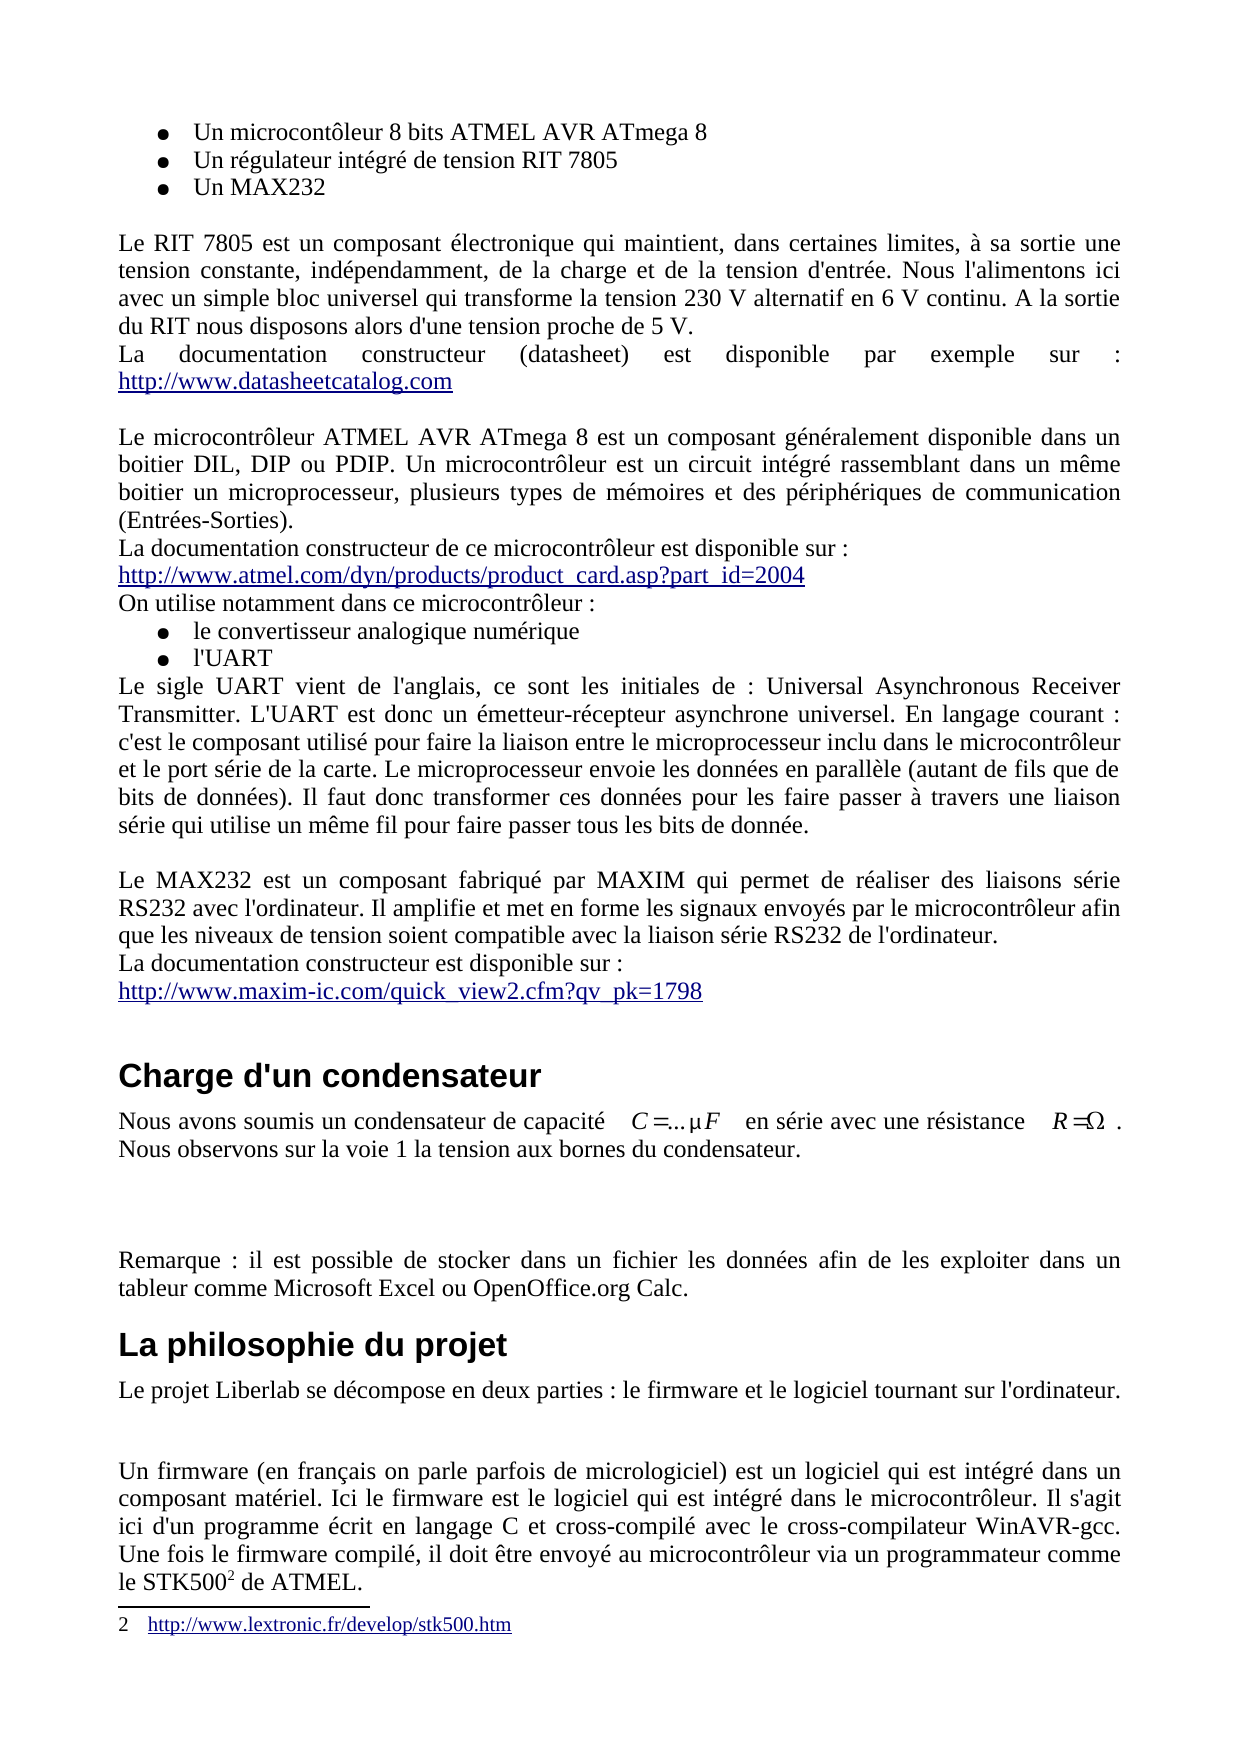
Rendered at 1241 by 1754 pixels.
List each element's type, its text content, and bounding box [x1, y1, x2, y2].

text Un firmware (en français on parle parfois de micrologiciel) est un logiciel qui est intégré dans un composant matériel. Ici le firmware est le logiciel qui est intégré dans le microcontrôleur. Il s'agit ici d'un programme écrit en langage C et cross-compilé avec le cross-compilateur WinAVR-gcc. Une fois le firmware compilé, il doit être envoyé au microcontrôleur via un programmateur comme le STK500 de ATMEL. [118, 1457, 1122, 1595]
text Remarque : il est possible de stocker dans un fichier les données afin de les exploiter dans un tableur comme Microsoft Excel ou OpenOffice.org Calc. [118, 1246, 1122, 1301]
text On utilise notamment dans ce microcontrôleur : [118, 589, 1122, 617]
text http://www.maxim-ic.com/quick_view2.cfm?qv_pk=1798 [118, 977, 1122, 1005]
text Le MAX232 est un composant fabriqué par MAXIM qui permet de réaliser des liaisons série RS232 avec l'ordinateur. Il amplifie et met en forme les signaux envoyés par le microcontrôleur afin que les niveaux de tension soient compatible avec la liaison série RS232 de l'ordinateur. [118, 866, 1122, 949]
text La documentation constructeur (datasheet) est disponible par exemple sur : http://www.datasheetcatalog.com [118, 340, 1122, 395]
list le convertisseur analogique numérique [156, 617, 1122, 644]
text Le sigle UART vient de l'anglais, ce sont les initiales de : Universal Asynchronous Receiver Transmitter. L'UART est donc un émetteur-récepteur asynchrone universel. En langage courant : c'est le composant utilisé pour faire la liaison entre le microprocesseur inclu dans le microcontrôleur et le port série de la carte. Le microprocesseur envoie les données en parallèle (autant de fils que de bits de données). Il faut donc transformer ces données pour les faire passer à travers une liaison série qui utilise un même fil pour faire passer tous les bits de donnée. [118, 672, 1122, 838]
text http://www.atmel.com/dyn/products/product_card.asp?part_id=2004 [118, 561, 1122, 589]
text Nous avons soumis un condensateur de capacité en série avec une résistance . Nous observons sur la voie 1 la tension aux bornes du condensateur. [118, 1107, 1122, 1163]
subtitle La philosophie du projet [118, 1326, 1122, 1364]
list Un régulateur intégré de tension RIT 7805 [156, 146, 1122, 173]
list l'UART [156, 644, 1122, 672]
text http://www.lextronic.fr/develop/stk500.htm [118, 1613, 1122, 1636]
subtitle Charge d'un condensateur [118, 1057, 1122, 1095]
text Le microcontrôleur ATMEL AVR ATmega 8 est un composant généralement disponible dans un boitier DIL, DIP ou PDIP. Un microcontrôleur est un circuit intégré rassemblant dans un même boitier un microprocesseur, plusieurs types de mémoires et des périphériques de communication (Entrées-Sorties). [118, 423, 1122, 534]
text La documentation constructeur est disponible sur : [118, 949, 1122, 977]
text Le projet Liberlab se décompose en deux parties : le firmware et le logiciel tournant sur l'ordinateur. [118, 1376, 1122, 1404]
list Un MAX232 [156, 173, 1122, 201]
text La documentation constructeur de ce microcontrôleur est disponible sur : [118, 534, 1122, 561]
list Un microcontôleur 8 bits ATMEL AVR ATmega 8 [156, 118, 1122, 146]
text Le RIT 7805 est un composant électronique qui maintient, dans certaines limites, à sa sortie une tension constante, indépendamment, de la charge et de la tension d'entrée. Nous l'alimentons ici avec un simple bloc universel qui transforme la tension 230 V alternatif en 6 V continu. A la sortie du RIT nous disposons alors d'une tension proche de 5 V. [118, 229, 1122, 340]
